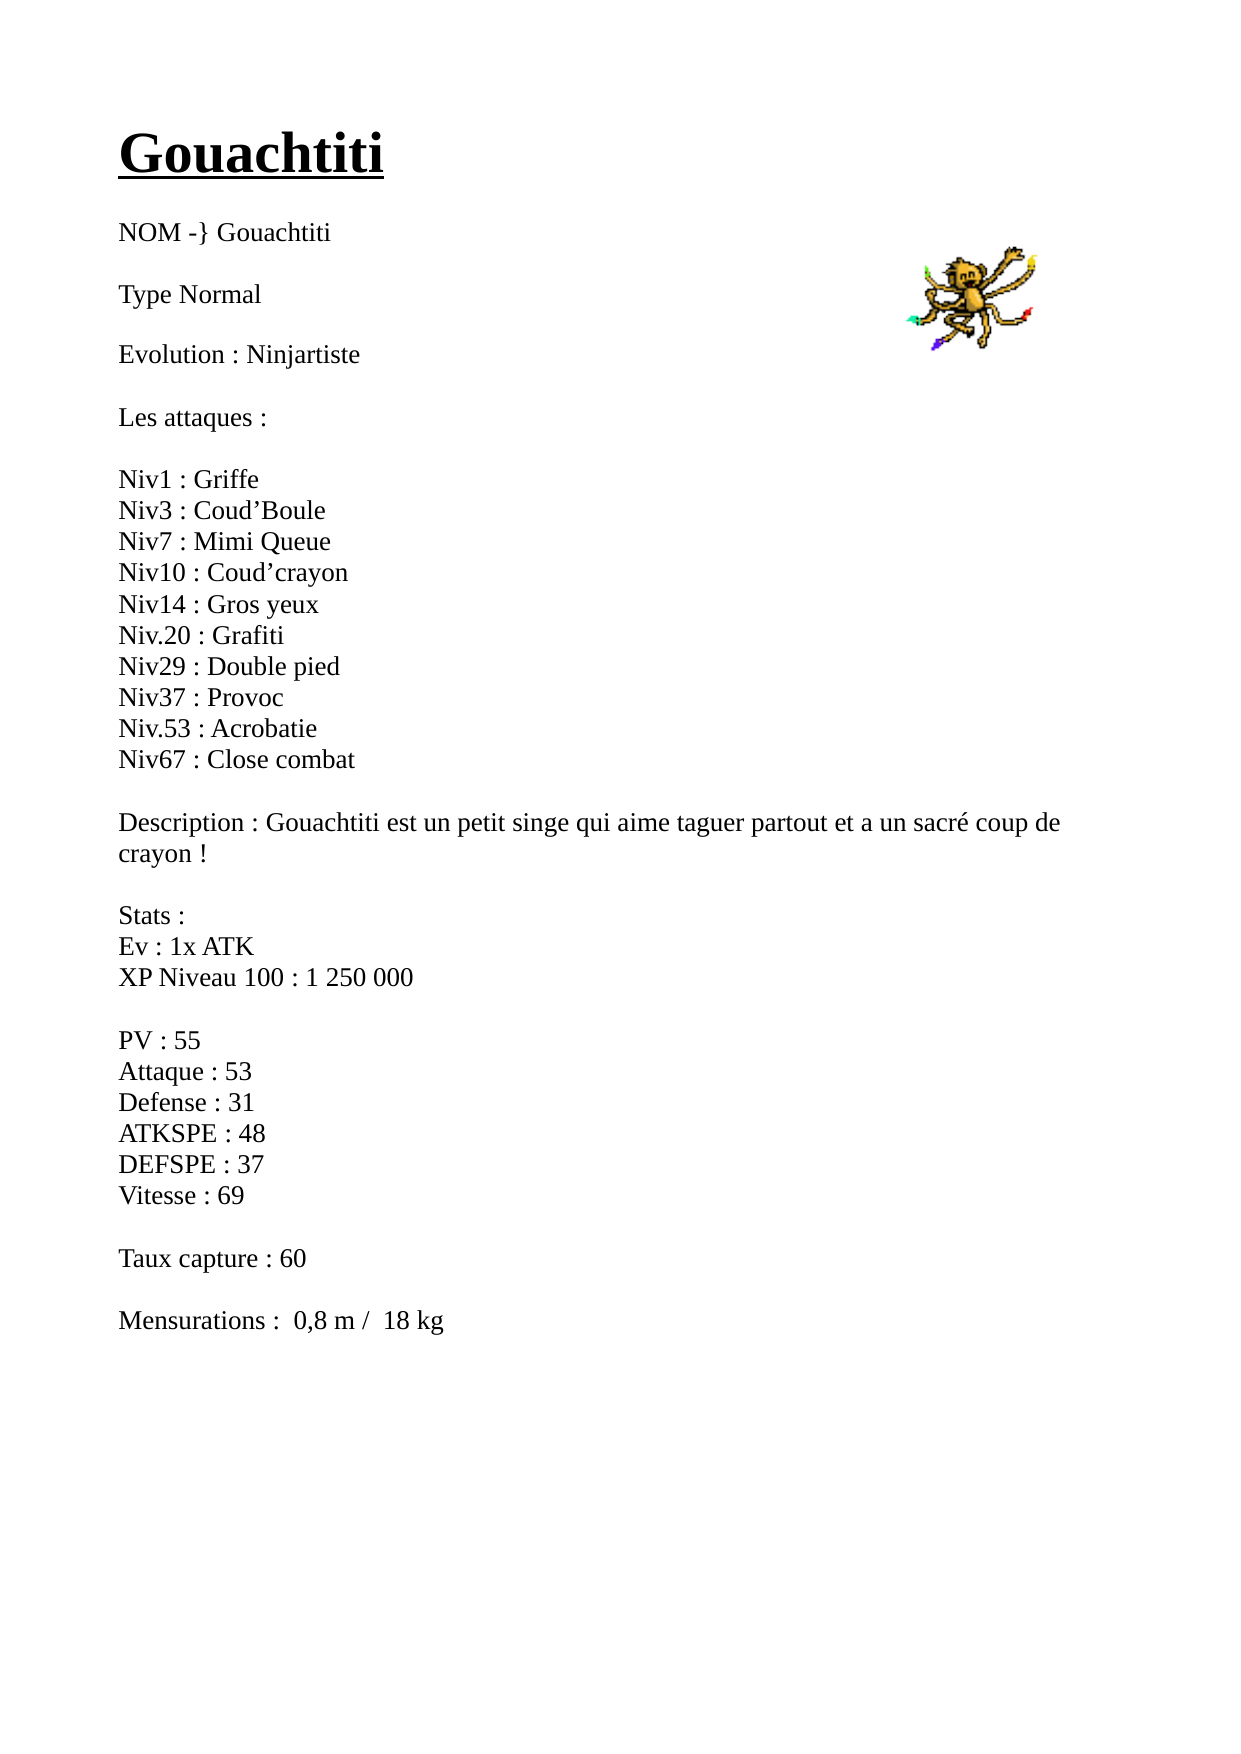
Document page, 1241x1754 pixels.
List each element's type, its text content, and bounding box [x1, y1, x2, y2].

text Taux capture : 60 [118, 1242, 1122, 1273]
text DEFSPE : 37 [118, 1148, 1122, 1179]
text [1082, 279, 1122, 310]
text Niv37 : Provoc [118, 681, 1122, 712]
text ATKSPE : 48 [118, 1117, 1122, 1148]
text [1082, 216, 1122, 247]
picture [873, 178, 1082, 387]
text Gouachtiti [118, 118, 1122, 185]
text [1082, 338, 1122, 370]
text Mensurations : 0,8 m / 18 kg [118, 1304, 1122, 1335]
text Stats : [118, 899, 1122, 930]
text Niv.53 : Acrobatie [118, 712, 1122, 743]
text Vitesse : 69 [118, 1179, 1122, 1211]
text NOM -} Gouachtiti [118, 216, 873, 247]
text Attaque : 53 [118, 1055, 1122, 1086]
text Niv29 : Double pied [118, 650, 1122, 681]
text Niv7 : Mimi Queue [118, 525, 1122, 557]
text Niv.20 : Grafiti [118, 619, 1122, 650]
text PV : 55 [118, 1024, 1122, 1055]
text Niv14 : Gros yeux [118, 588, 1122, 619]
text Type Normal [118, 279, 873, 310]
text Niv67 : Close combat [118, 743, 1122, 774]
text Defense : 31 [118, 1086, 1122, 1117]
text Les attaques : [118, 401, 1122, 432]
text Evolution : Ninjartiste [118, 338, 873, 370]
text Ev : 1x ATK [118, 930, 1122, 961]
text Niv10 : Coud’crayon [118, 557, 1122, 588]
text Description : Gouachtiti est un petit singe qui aime taguer partout et a un sacré coup de crayon ! [118, 806, 1122, 868]
text Niv3 : Coud’Boule [118, 494, 1122, 525]
text XP Niveau 100 : 1 250 000 [118, 961, 1122, 993]
text Niv1 : Griffe [118, 463, 1122, 494]
